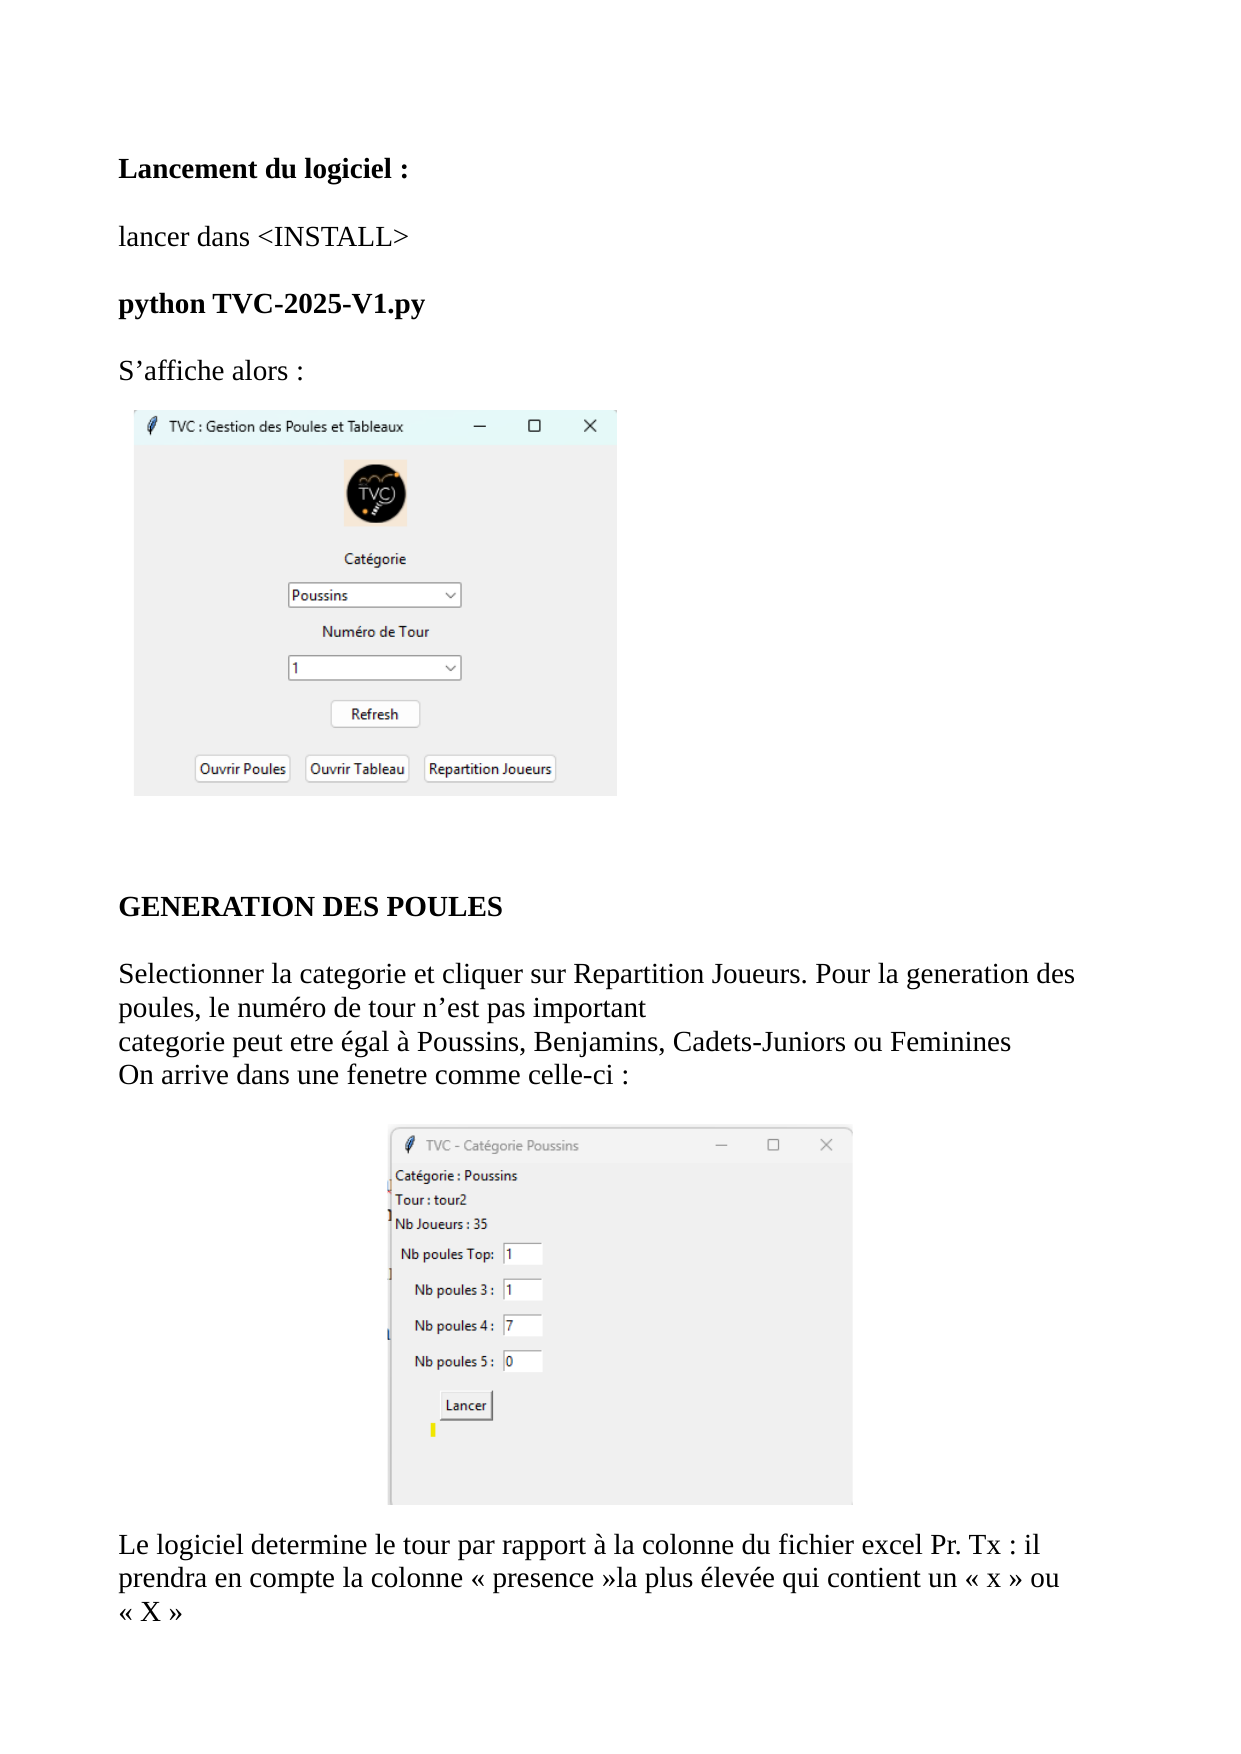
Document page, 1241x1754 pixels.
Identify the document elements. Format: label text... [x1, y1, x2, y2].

text python TVC-2025-V1.py [118, 286, 1122, 319]
text GENERATION DES POULES [118, 889, 1122, 923]
text categorie peut etre égal à Poussins, Benjamins, Cadets-Juniors ou Feminines [118, 1024, 1122, 1057]
text Selectionner la categorie et cliquer sur Repartition Joueurs. Pour la generation des poules, le numéro de tour n’est pas important [118, 957, 1122, 1024]
text On arrive dans une fenetre comme celle-ci : [118, 1057, 1122, 1091]
picture [133, 410, 617, 796]
text lancer dans <INSTALL> [118, 219, 1122, 252]
picture [387, 1124, 853, 1505]
text Le logiciel determine le tour par rapport à la colonne du fichier excel Pr. Tx : il prendra en compte la colonne « presence »la plus élevée qui contient un « x » ou « X » [118, 1527, 1122, 1627]
text S’affiche alors : [118, 353, 1122, 386]
text Lancement du logiciel : [118, 152, 1122, 185]
